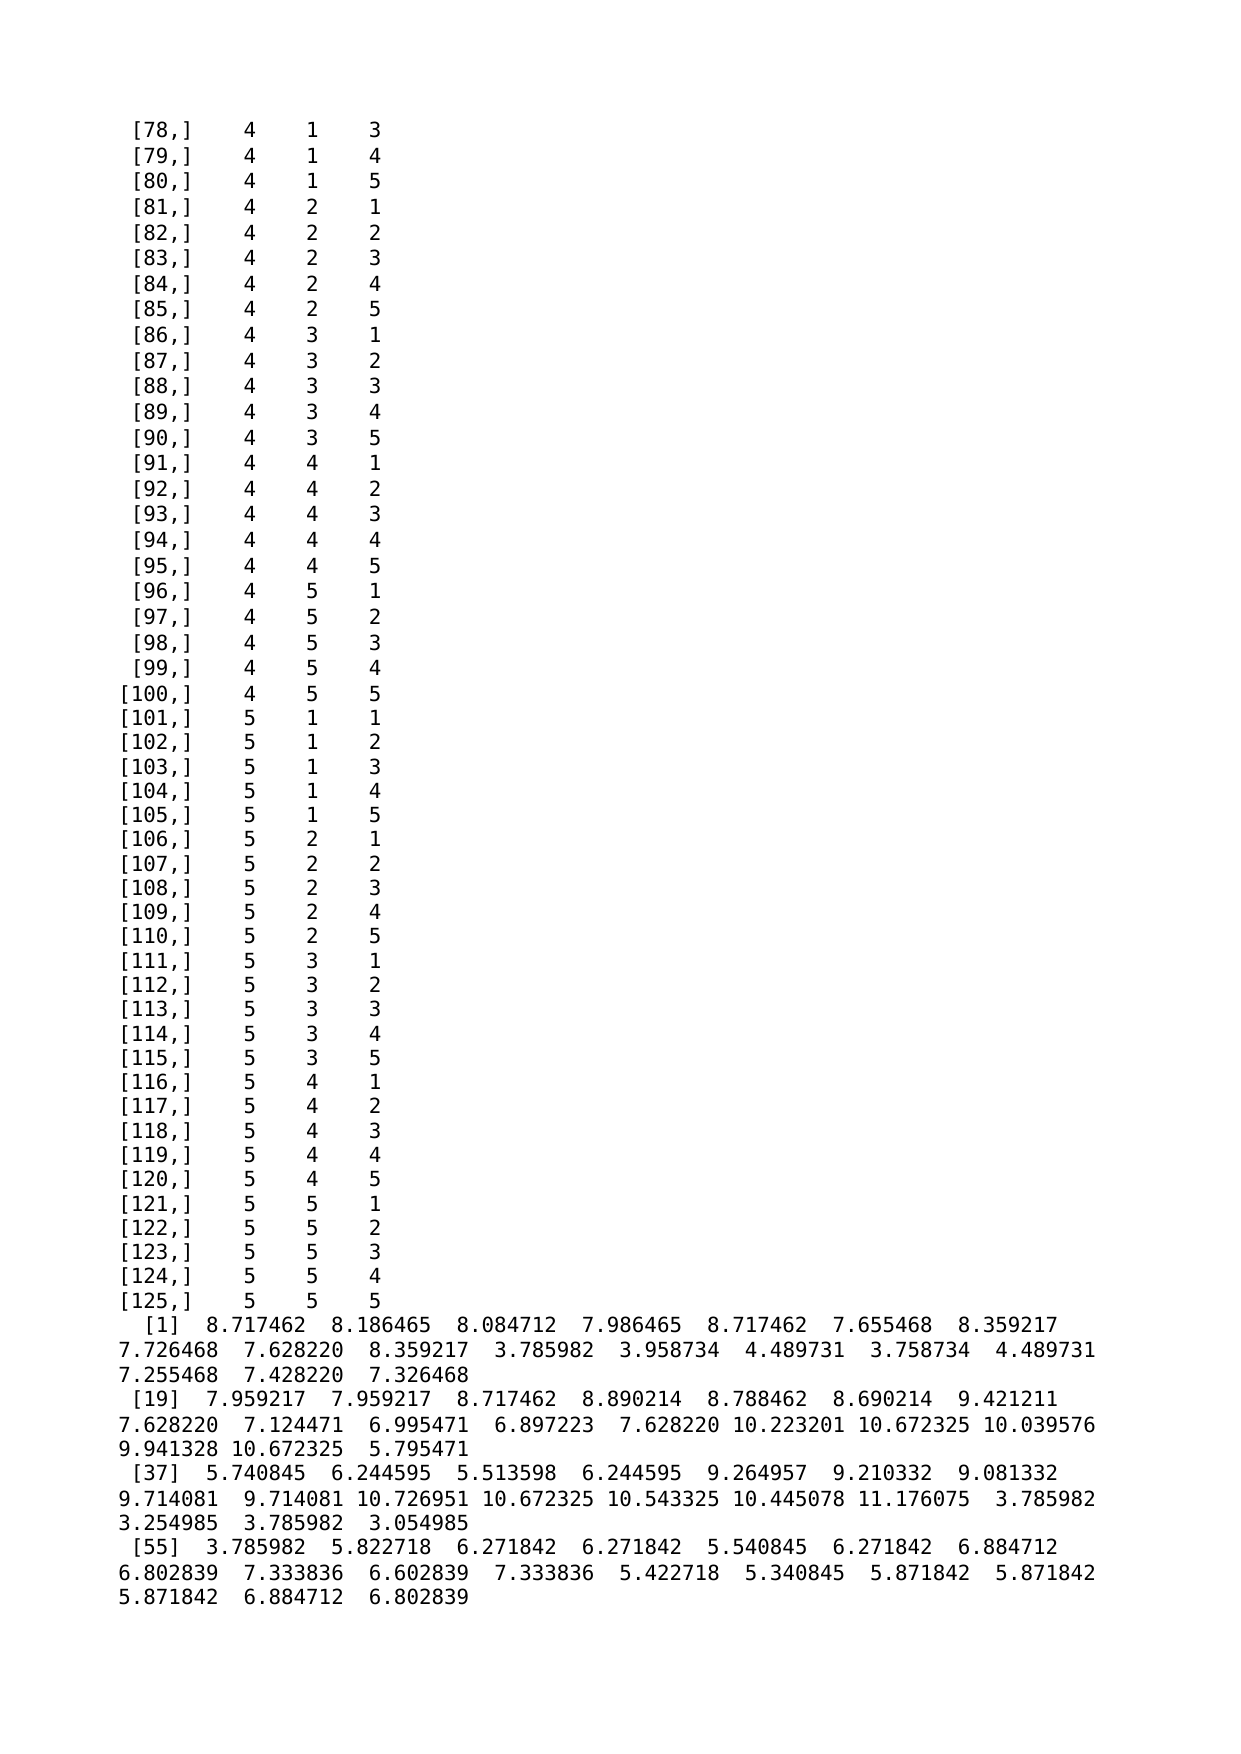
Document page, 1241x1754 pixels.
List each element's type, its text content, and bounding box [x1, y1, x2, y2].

text [82,] 4 2 2 [118, 221, 1122, 246]
text [117,] 5 4 2 [118, 1094, 1122, 1119]
text [109,] 5 2 4 [118, 900, 1122, 924]
text [94,] 4 4 4 [118, 528, 1122, 554]
text [98,] 4 5 3 [118, 631, 1122, 656]
text [119,] 5 4 4 [118, 1143, 1122, 1167]
text [86,] 4 3 1 [118, 323, 1122, 349]
text [84,] 4 2 4 [118, 272, 1122, 297]
text [124,] 5 5 4 [118, 1264, 1122, 1289]
text [78,] 4 1 3 [118, 118, 1122, 144]
text [102,] 5 1 2 [118, 730, 1122, 755]
text [115,] 5 3 5 [118, 1046, 1122, 1070]
text [37] 5.740845 6.244595 5.513598 6.244595 9.264957 9.210332 9.081332 9.714081 9.714081 10.726951 10.672325 10.543325 10.445078 11.176075 3.785982 3.254985 3.785982 3.054985 [118, 1461, 1122, 1535]
text [95,] 4 4 5 [118, 554, 1122, 579]
text [104,] 5 1 4 [118, 779, 1122, 803]
text [116,] 5 4 1 [118, 1070, 1122, 1094]
text [107,] 5 2 2 [118, 852, 1122, 876]
text [111,] 5 3 1 [118, 949, 1122, 973]
text [103,] 5 1 3 [118, 755, 1122, 779]
text [122,] 5 5 2 [118, 1216, 1122, 1240]
text [123,] 5 5 3 [118, 1240, 1122, 1264]
text [101,] 5 1 1 [118, 706, 1122, 730]
text [89,] 4 3 4 [118, 400, 1122, 426]
text [85,] 4 2 5 [118, 297, 1122, 323]
text [81,] 4 2 1 [118, 195, 1122, 221]
text [112,] 5 3 2 [118, 973, 1122, 997]
text [99,] 4 5 4 [118, 656, 1122, 682]
text [55] 3.785982 5.822718 6.271842 6.271842 5.540845 6.271842 6.884712 6.802839 7.333836 6.602839 7.333836 5.422718 5.340845 5.871842 5.871842 5.871842 6.884712 6.802839 [118, 1535, 1122, 1609]
text [92,] 4 4 2 [118, 477, 1122, 502]
text [118,] 5 4 3 [118, 1119, 1122, 1143]
text [87,] 4 3 2 [118, 349, 1122, 374]
text [110,] 5 2 5 [118, 924, 1122, 949]
text [91,] 4 4 1 [118, 451, 1122, 477]
text [105,] 5 1 5 [118, 803, 1122, 827]
text [97,] 4 5 2 [118, 605, 1122, 631]
text [93,] 4 4 3 [118, 502, 1122, 528]
text [83,] 4 2 3 [118, 246, 1122, 272]
text [1] 8.717462 8.186465 8.084712 7.986465 8.717462 7.655468 8.359217 7.726468 7.628220 8.359217 3.785982 3.958734 4.489731 3.758734 4.489731 7.255468 7.428220 7.326468 [118, 1313, 1122, 1387]
text [125,] 5 5 5 [118, 1289, 1122, 1313]
text [79,] 4 1 4 [118, 144, 1122, 169]
text [106,] 5 2 1 [118, 827, 1122, 852]
text [96,] 4 5 1 [118, 579, 1122, 605]
text [114,] 5 3 4 [118, 1022, 1122, 1046]
text [88,] 4 3 3 [118, 374, 1122, 400]
text [120,] 5 4 5 [118, 1167, 1122, 1192]
text [113,] 5 3 3 [118, 997, 1122, 1022]
text [121,] 5 5 1 [118, 1192, 1122, 1216]
text [19] 7.959217 7.959217 8.717462 8.890214 8.788462 8.690214 9.421211 7.628220 7.124471 6.995471 6.897223 7.628220 10.223201 10.672325 10.039576 9.941328 10.672325 5.795471 [118, 1387, 1122, 1461]
text [108,] 5 2 3 [118, 876, 1122, 900]
text [80,] 4 1 5 [118, 169, 1122, 195]
text [100,] 4 5 5 [118, 682, 1122, 706]
text [90,] 4 3 5 [118, 426, 1122, 451]
